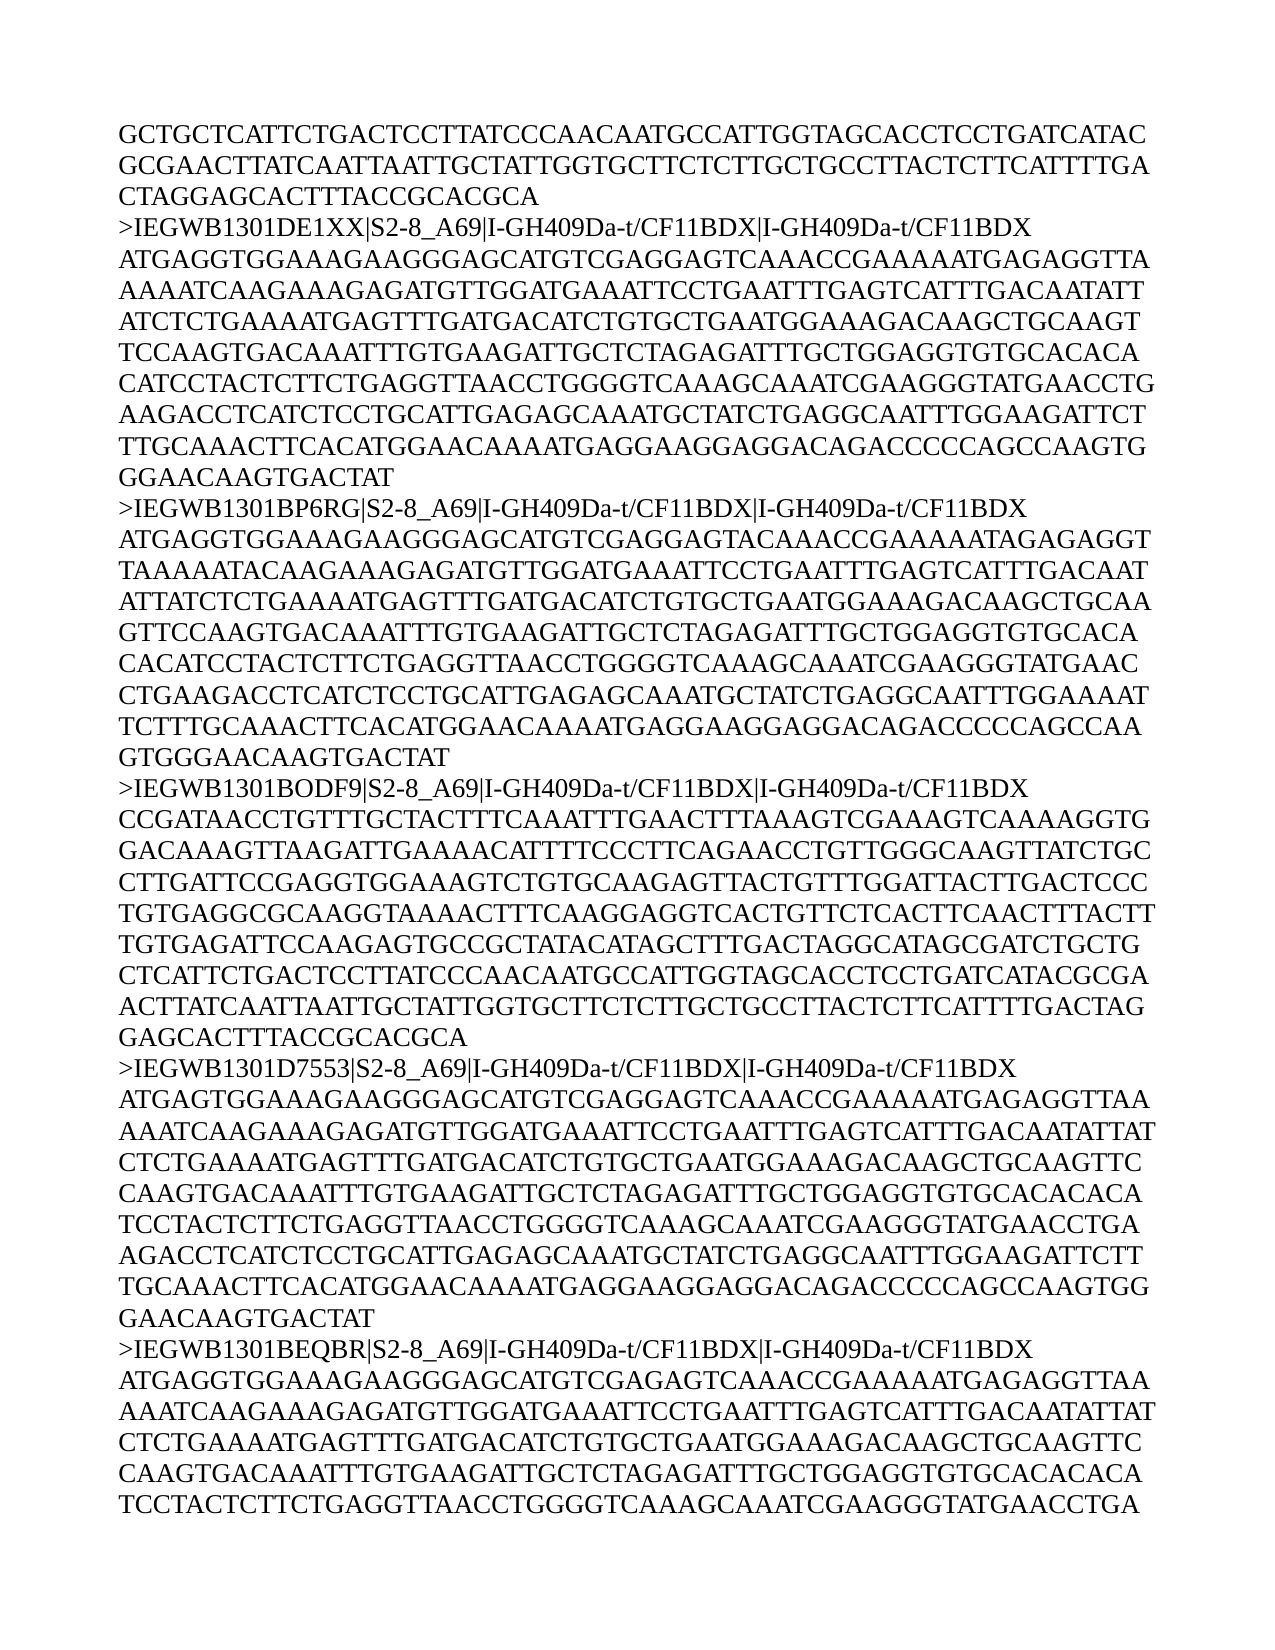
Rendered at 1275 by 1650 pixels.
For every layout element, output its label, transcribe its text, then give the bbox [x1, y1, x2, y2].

text >IEGWB1301BODF9|S2-8_A69|I-GH409Da-t/CF11BDX|I-GH409Da-t/CF11BDX [118, 772, 1157, 803]
text ATGAGTGGAAAGAAGGGAGCATGTCGAGGAGTCAAACCGAAAAATGAGAGGTTAAAAATCAAGAAAGAGATGTTGGATGAAATTCCTGAATTTGAGTCATTTGACAATATTATCTCTGAAAATGAGTTTGATGACATCTGTGCTGAATGGAAAGACAAGCTGCAAGTTCCAAGTGACAAATTTGTGAAGATTGCTCTAGAGATTTGCTGGAGGTGTGCACACACATCCTACTCTTCTGAGGTTAACCTGGGGTCAAAGCAAATCGAAGGGTATGAACCTGAAGACCTCATCTCCTGCATTGAGAGCAAATGCTATCTGAGGCAATTTGGAAGATTCTTTGCAAACTTCACATGGAACAAAATGAGGAAGGAGGACAGACCCCCAGCCAAGTGGGAACAAGTGACTAT [118, 1084, 1157, 1333]
text ATGAGGTGGAAAGAAGGGAGCATGTCGAGGAGTACAAACCGAAAAATAGAGAGGTTAAAAATACAAGAAAGAGATGTTGGATGAAATTCCTGAATTTGAGTCATTTGACAATATTATCTCTGAAAATGAGTTTGATGACATCTGTGCTGAATGGAAAGACAAGCTGCAAGTTCCAAGTGACAAATTTGTGAAGATTGCTCTAGAGATTTGCTGGAGGTGTGCACACACATCCTACTCTTCTGAGGTTAACCTGGGGTCAAAGCAAATCGAAGGGTATGAACCTGAAGACCTCATCTCCTGCATTGAGAGCAAATGCTATCTGAGGCAATTTGGAAAATTCTTTGCAAACTTCACATGGAACAAAATGAGGAAGGAGGACAGACCCCCAGCCAAGTGGGAACAAGTGACTAT [118, 523, 1157, 772]
text ATGAGGTGGAAAGAAGGGAGCATGTCGAGGAGTCAAACCGAAAAATGAGAGGTTAAAAATCAAGAAAGAGATGTTGGATGAAATTCCTGAATTTGAGTCATTTGACAATATTATCTCTGAAAATGAGTTTGATGACATCTGTGCTGAATGGAAAGACAAGCTGCAAGTTCCAAGTGACAAATTTGTGAAGATTGCTCTAGAGATTTGCTGGAGGTGTGCACACACATCCTACTCTTCTGAGGTTAACCTGGGGTCAAAGCAAATCGAAGGGTATGAACCTGAAGACCTCATCTCCTGCATTGAGAGCAAATGCTATCTGAGGCAATTTGGAAGATTCTTTGCAAACTTCACATGGAACAAAATGAGGAAGGAGGACAGACCCCCAGCCAAGTGGGAACAAGTGACTAT [118, 243, 1157, 492]
text ATGAGGTGGAAAGAAGGGAGCATGTCGAGAGTCAAACCGAAAAATGAGAGGTTAAAAATCAAGAAAGAGATGTTGGATGAAATTCCTGAATTTGAGTCATTTGACAATATTATCTCTGAAAATGAGTTTGATGACATCTGTGCTGAATGGAAAGACAAGCTGCAAGTTCCAAGTGACAAATTTGTGAAGATTGCTCTAGAGATTTGCTGGAGGTGTGCACACACATCCTACTCTTCTGAGGTTAACCTGGGGTCAAAGCAAATCGAAGGGTATGAACCTGA [118, 1364, 1157, 1520]
text >IEGWB1301DE1XX|S2-8_A69|I-GH409Da-t/CF11BDX|I-GH409Da-t/CF11BDX [118, 212, 1157, 243]
text GCTGCTCATTCTGACTCCTTATCCCAACAATGCCATTGGTAGCACCTCCTGATCATACGCGAACTTATCAATTAATTGCTATTGGTGCTTCTCTTGCTGCCTTACTCTTCATTTTGACTAGGAGCACTTTACCGCACGCA [118, 118, 1157, 212]
text >IEGWB1301BEQBR|S2-8_A69|I-GH409Da-t/CF11BDX|I-GH409Da-t/CF11BDX [118, 1333, 1157, 1364]
text >IEGWB1301D7553|S2-8_A69|I-GH409Da-t/CF11BDX|I-GH409Da-t/CF11BDX [118, 1052, 1157, 1084]
text >IEGWB1301BP6RG|S2-8_A69|I-GH409Da-t/CF11BDX|I-GH409Da-t/CF11BDX [118, 492, 1157, 523]
text CCGATAACCTGTTTGCTACTTTCAAATTTGAACTTTAAAGTCGAAAGTCAAAAGGTGGACAAAGTTAAGATTGAAAACATTTTCCCTTCAGAACCTGTTGGGCAAGTTATCTGCCTTGATTCCGAGGTGGAAAGTCTGTGCAAGAGTTACTGTTTGGATTACTTGACTCCCTGTGAGGCGCAAGGTAAAACTTTCAAGGAGGTCACTGTTCTCACTTCAACTTTACTTTGTGAGATTCCAAGAGTGCCGCTATACATAGCTTTGACTAGGCATAGCGATCTGCTGCTCATTCTGACTCCTTATCCCAACAATGCCATTGGTAGCACCTCCTGATCATACGCGAACTTATCAATTAATTGCTATTGGTGCTTCTCTTGCTGCCTTACTCTTCATTTTGACTAGGAGCACTTTACCGCACGCA [118, 803, 1157, 1052]
